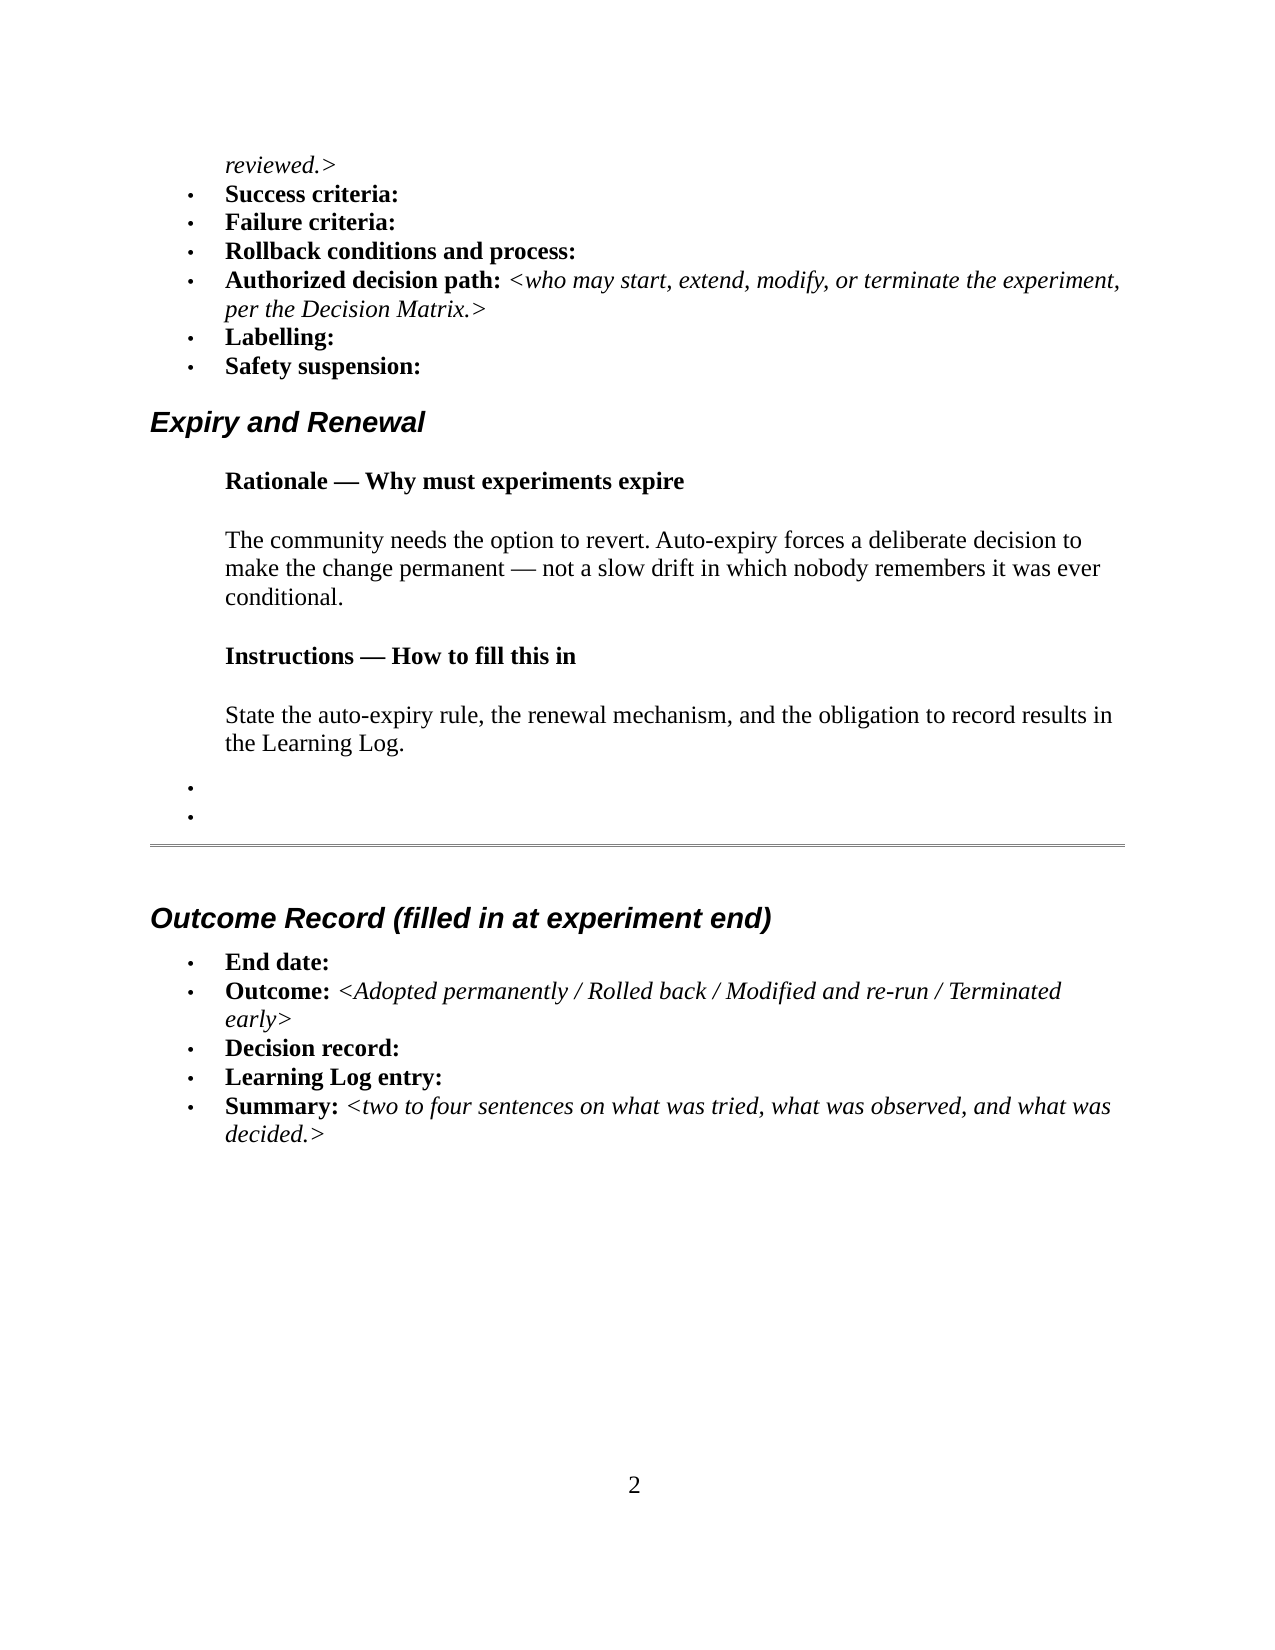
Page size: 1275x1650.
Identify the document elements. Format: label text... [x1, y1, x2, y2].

list Success criteria: [187, 179, 1125, 207]
list Learning Log entry: [187, 1062, 1125, 1091]
list Decision record: [187, 1033, 1125, 1062]
list Rollback conditions and process: [187, 236, 1125, 265]
list Safety suspension: [187, 351, 1125, 380]
subtitle Outcome Record (filled in at experiment end) [150, 901, 1125, 934]
text The community needs the option to revert. Auto-expiry forces a deliberate decision to make the change permanent — not a slow drift in which nobody remembers it was ever conditional. [225, 525, 1125, 611]
list Summary: <two to four sentences on what was tried, what was observed, and what was decided.> [187, 1091, 1125, 1148]
text Instructions — How to fill this in [225, 641, 1125, 670]
text State the auto-expiry rule, the renewal mechanism, and the obligation to record results in the Learning Log. [225, 700, 1125, 757]
subtitle Expiry and Renewal [150, 405, 1125, 438]
list Failure criteria: [187, 207, 1125, 236]
list End date: [187, 947, 1125, 976]
list Authorized decision path: <who may start, extend, modify, or terminate the experiment, per the Decision Matrix.> [187, 265, 1125, 322]
list Outcome: <Adopted permanently / Rolled back / Modified and re-run / Terminated early> [187, 976, 1125, 1033]
list reviewed.> [187, 150, 1125, 179]
text Rationale — Why must experiments expire [225, 466, 1125, 495]
list Labelling: [187, 322, 1125, 351]
